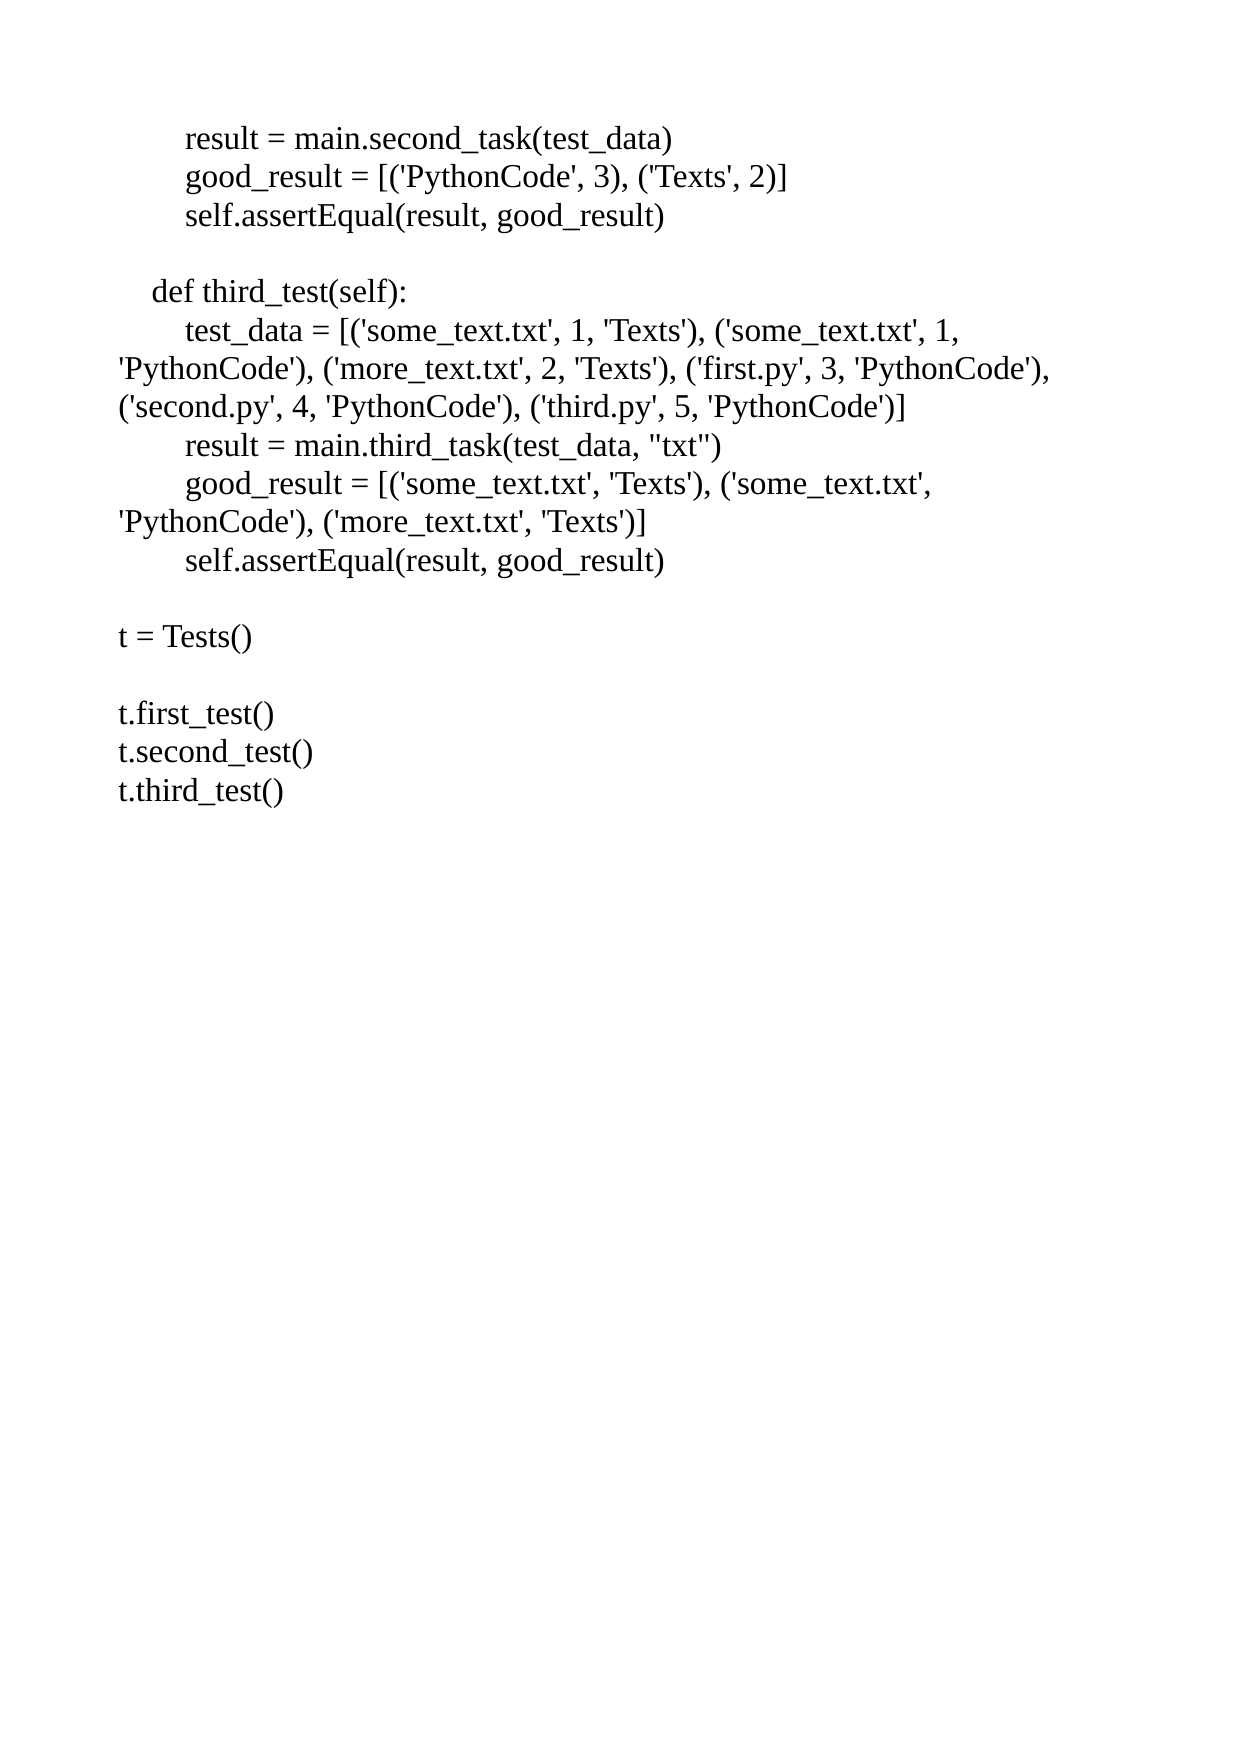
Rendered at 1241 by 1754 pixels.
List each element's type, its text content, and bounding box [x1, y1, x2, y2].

text t = Tests() [118, 616, 1122, 655]
text self.assertEqual(result, good_result) [118, 540, 1122, 578]
text self.assertEqual(result, good_result) [118, 195, 1122, 233]
text good_result = [('some_text.txt', 'Texts'), ('some_text.txt', 'PythonCode'), ('more_text.txt', 'Texts')] [118, 463, 1122, 540]
text test_data = [('some_text.txt', 1, 'Texts'), ('some_text.txt', 1, 'PythonCode'), ('more_text.txt', 2, 'Texts'), ('first.py', 3, 'PythonCode'), ('second.py', 4, 'PythonCode'), ('third.py', 5, 'PythonCode')] [118, 310, 1122, 425]
text result = main.second_task(test_data) [118, 118, 1122, 156]
text result = main.third_task(test_data, "txt") [118, 425, 1122, 463]
text t.first_test() [118, 693, 1122, 731]
text t.third_test() [118, 770, 1122, 808]
text good_result = [('PythonCode', 3), ('Texts', 2)] [118, 156, 1122, 195]
text def third_test(self): [118, 271, 1122, 310]
text t.second_test() [118, 731, 1122, 770]
